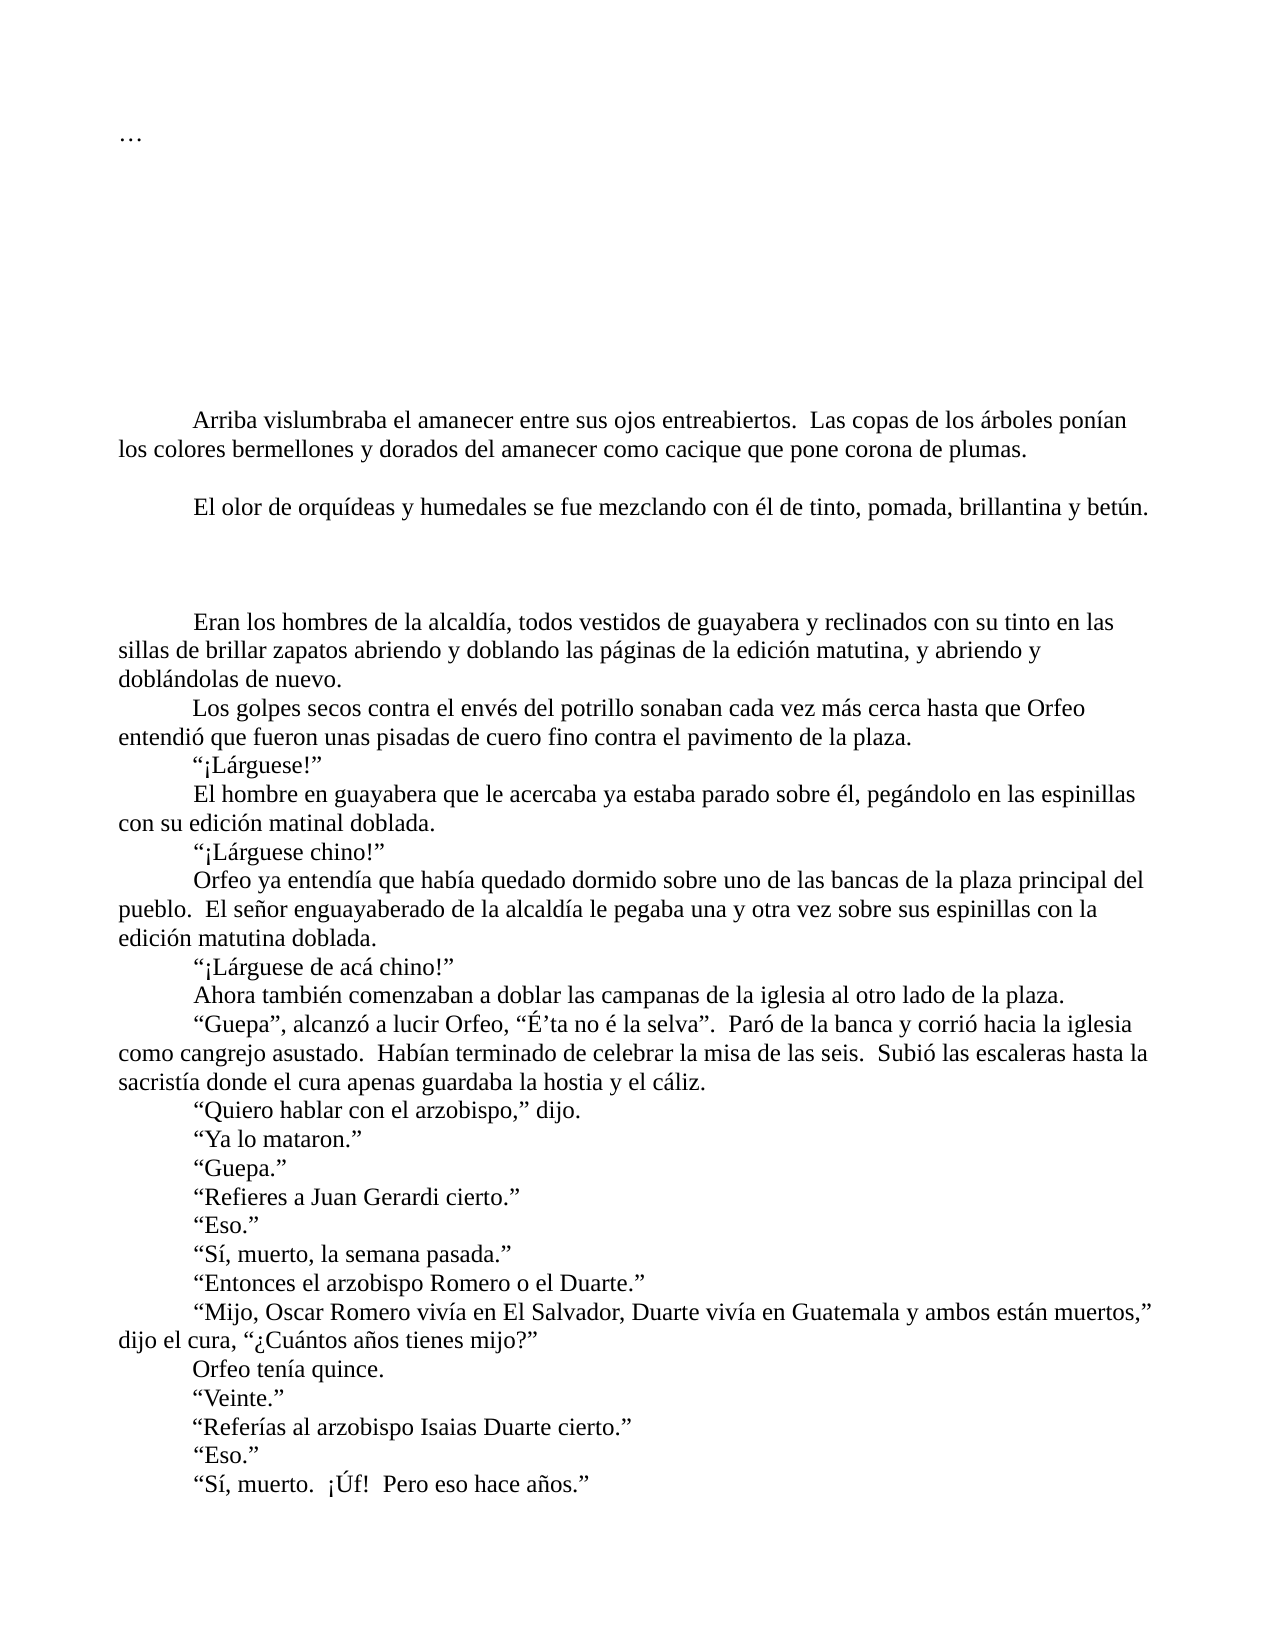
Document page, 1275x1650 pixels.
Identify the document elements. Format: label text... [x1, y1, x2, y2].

text “Veinte.” [118, 1383, 1157, 1412]
text Orfeo tenía quince. [118, 1354, 1157, 1383]
text El hombre en guayabera que le acercaba ya estaba parado sobre él, pegándolo en las espinillas con su edición matinal doblada. [118, 779, 1157, 837]
text “Eso.” [118, 1211, 1157, 1239]
text “Refieres a Juan Gerardi cierto.” [118, 1182, 1157, 1211]
text “Ya lo mataron.” [118, 1124, 1157, 1153]
text “Entonces el arzobispo Romero o el Duarte.” [118, 1268, 1157, 1297]
text “¡Lárguese de acá chino!” [118, 952, 1157, 981]
text Eran los hombres de la alcaldía, todos vestidos de guayabera y reclinados con su tinto en las sillas de brillar zapatos abriendo y doblando las páginas de la edición matutina, y abriendo y doblándolas de nuevo. [118, 607, 1157, 693]
text El olor de orquídeas y humedales se fue mezclando con él de tinto, pomada, brillantina y betún. [118, 492, 1157, 521]
text “¡Lárguese!” [118, 751, 1157, 779]
text Orfeo ya entendía que había quedado dormido sobre uno de las bancas de la plaza principal del pueblo. El señor enguayaberado de la alcaldía le pegaba una y otra vez sobre sus espinillas con la edición matutina doblada. [118, 866, 1157, 952]
text Los golpes secos contra el envés del potrillo sonaban cada vez más cerca hasta que Orfeo entendió que fueron unas pisadas de cuero fino contra el pavimento de la plaza. [118, 693, 1157, 751]
text “Sí, muerto, la semana pasada.” [118, 1239, 1157, 1268]
text Ahora también comenzaban a doblar las campanas de la iglesia al otro lado de la plaza. [118, 981, 1157, 1009]
text “Sí, muerto. ¡Úf! Pero eso hace años.” [118, 1469, 1157, 1498]
text “Referías al arzobispo Isaias Duarte cierto.” [118, 1412, 1157, 1441]
text “Guepa.” [118, 1153, 1157, 1182]
text … [118, 118, 1157, 147]
text “¡Lárguese chino!” [118, 837, 1157, 866]
text “Quiero hablar con el arzobispo,” dijo. [118, 1096, 1157, 1124]
text Arriba vislumbraba el amanecer entre sus ojos entreabiertos. Las copas de los árboles ponían los colores bermellones y dorados del amanecer como cacique que pone corona de plumas. [118, 406, 1157, 463]
text “Mijo, Oscar Romero vivía en El Salvador, Duarte vivía en Guatemala y ambos están muertos,” dijo el cura, “¿Cuántos años tienes mijo?” [118, 1297, 1157, 1354]
text “Guepa”, alcanzó a lucir Orfeo, “É’ta no é la selva”. Paró de la banca y corrió hacia la iglesia como cangrejo asustado. Habían terminado de celebrar la misa de las seis. Subió las escaleras hasta la sacristía donde el cura apenas guardaba la hostia y el cáliz. [118, 1009, 1157, 1096]
text “Eso.” [118, 1441, 1157, 1469]
